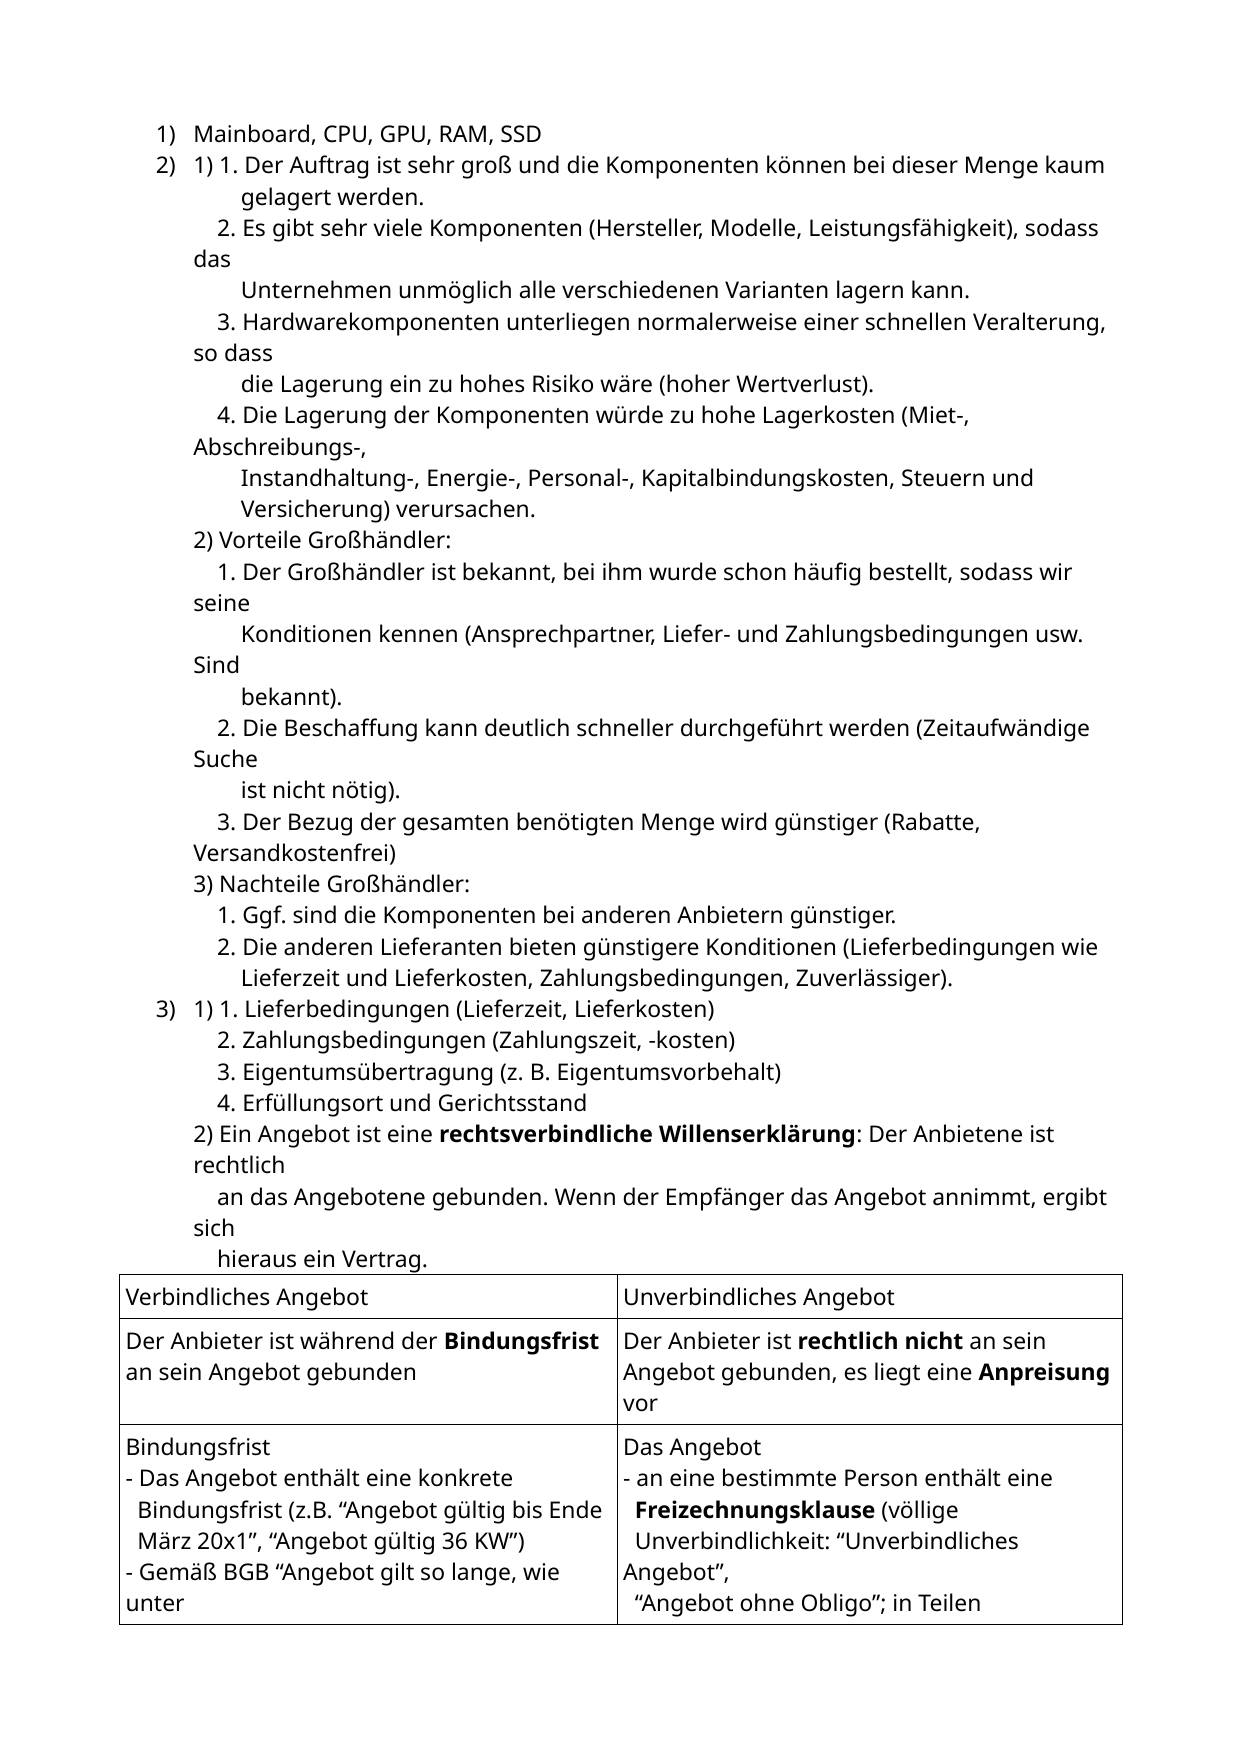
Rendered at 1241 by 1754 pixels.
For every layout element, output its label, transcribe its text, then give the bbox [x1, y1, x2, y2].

list 1) 1. Der Auftrag ist sehr groß und die Komponenten können bei dieser Menge kaum [156, 149, 1122, 181]
list gelagert werden. [156, 181, 1122, 212]
table_header Unverbindliches Angebot [618, 1275, 1122, 1318]
list 4. Erfüllungsort und Gerichtsstand [156, 1087, 1122, 1118]
list 2. Zahlungsbedingungen (Zahlungszeit, -kosten) [156, 1024, 1122, 1056]
list bekannt). [156, 681, 1122, 712]
list an das Angebotene gebunden. Wenn der Empfänger das Angebot annimmt, ergibt sich [156, 1181, 1122, 1243]
table_cell Das Angebot - an eine bestimmte Person enthält eine Freizechnungsklause (völlige Unverbindlichkeit: “Unverbindliches Angebot”, “Angebot ohne Obligo”; in Teilen [618, 1425, 1122, 1624]
table_cell Der Anbieter ist während der Bindungsfrist an sein Angebot gebunden [120, 1319, 617, 1424]
list hieraus ein Vertrag. [156, 1243, 1122, 1274]
list Instandhaltung-, Energie-, Personal-, Kapitalbindungskosten, Steuern und [156, 462, 1122, 493]
list 3. Hardwarekomponenten unterliegen normalerweise einer schnellen Veralterung, so dass [156, 306, 1122, 368]
list die Lagerung ein zu hohes Risiko wäre (hoher Wertverlust). [156, 368, 1122, 399]
table_cell Der Anbieter ist rechtlich nicht an sein Angebot gebunden, es liegt eine Anpreisung vor [618, 1319, 1122, 1424]
list Versicherung) verursachen. [156, 493, 1122, 524]
list 1. Ggf. sind die Komponenten bei anderen Anbietern günstiger. [156, 899, 1122, 931]
list 3) Nachteile Großhändler: [156, 868, 1122, 899]
list 4. Die Lagerung der Komponenten würde zu hohe Lagerkosten (Miet-, Abschreibungs-, [156, 399, 1122, 462]
list 2. Die Beschaffung kann deutlich schneller durchgeführt werden (Zeitaufwändige Suche [156, 712, 1122, 774]
list 2) Vorteile Großhändler: [156, 524, 1122, 556]
list Lieferzeit und Lieferkosten, Zahlungsbedingungen, Zuverlässiger). [156, 962, 1122, 993]
list 1) 1. Lieferbedingungen (Lieferzeit, Lieferkosten) [156, 993, 1122, 1024]
list ist nicht nötig). [156, 774, 1122, 806]
list Konditionen kennen (Ansprechpartner, Liefer- und Zahlungsbedingungen usw. Sind [156, 618, 1122, 681]
list 2. Es gibt sehr viele Komponenten (Hersteller, Modelle, Leistungsfähigkeit), sodass das [156, 212, 1122, 274]
list 2. Die anderen Lieferanten bieten günstigere Konditionen (Lieferbedingungen wie [156, 931, 1122, 962]
list Mainboard, CPU, GPU, RAM, SSD [156, 118, 1122, 149]
table_cell Bindungsfrist - Das Angebot enthält eine konkrete Bindungsfrist (z.B. “Angebot gültig bis Ende März 20x1”, “Angebot gültig 36 KW”) - Gemäß BGB “Angebot gilt so lange, wie unter [120, 1425, 617, 1624]
list 2) Ein Angebot ist eine rechtsverbindliche Willenserklärung: Der Anbietene ist rechtlich [156, 1118, 1122, 1181]
list Unternehmen unmöglich alle verschiedenen Varianten lagern kann. [156, 274, 1122, 306]
list 3. Eigentumsübertragung (z. B. Eigentumsvorbehalt) [156, 1056, 1122, 1087]
list 1. Der Großhändler ist bekannt, bei ihm wurde schon häufig bestellt, sodass wir seine [156, 556, 1122, 618]
table_header Verbindliches Angebot [120, 1275, 617, 1318]
list 3. Der Bezug der gesamten benötigten Menge wird günstiger (Rabatte, Versandkostenfrei) [156, 806, 1122, 868]
